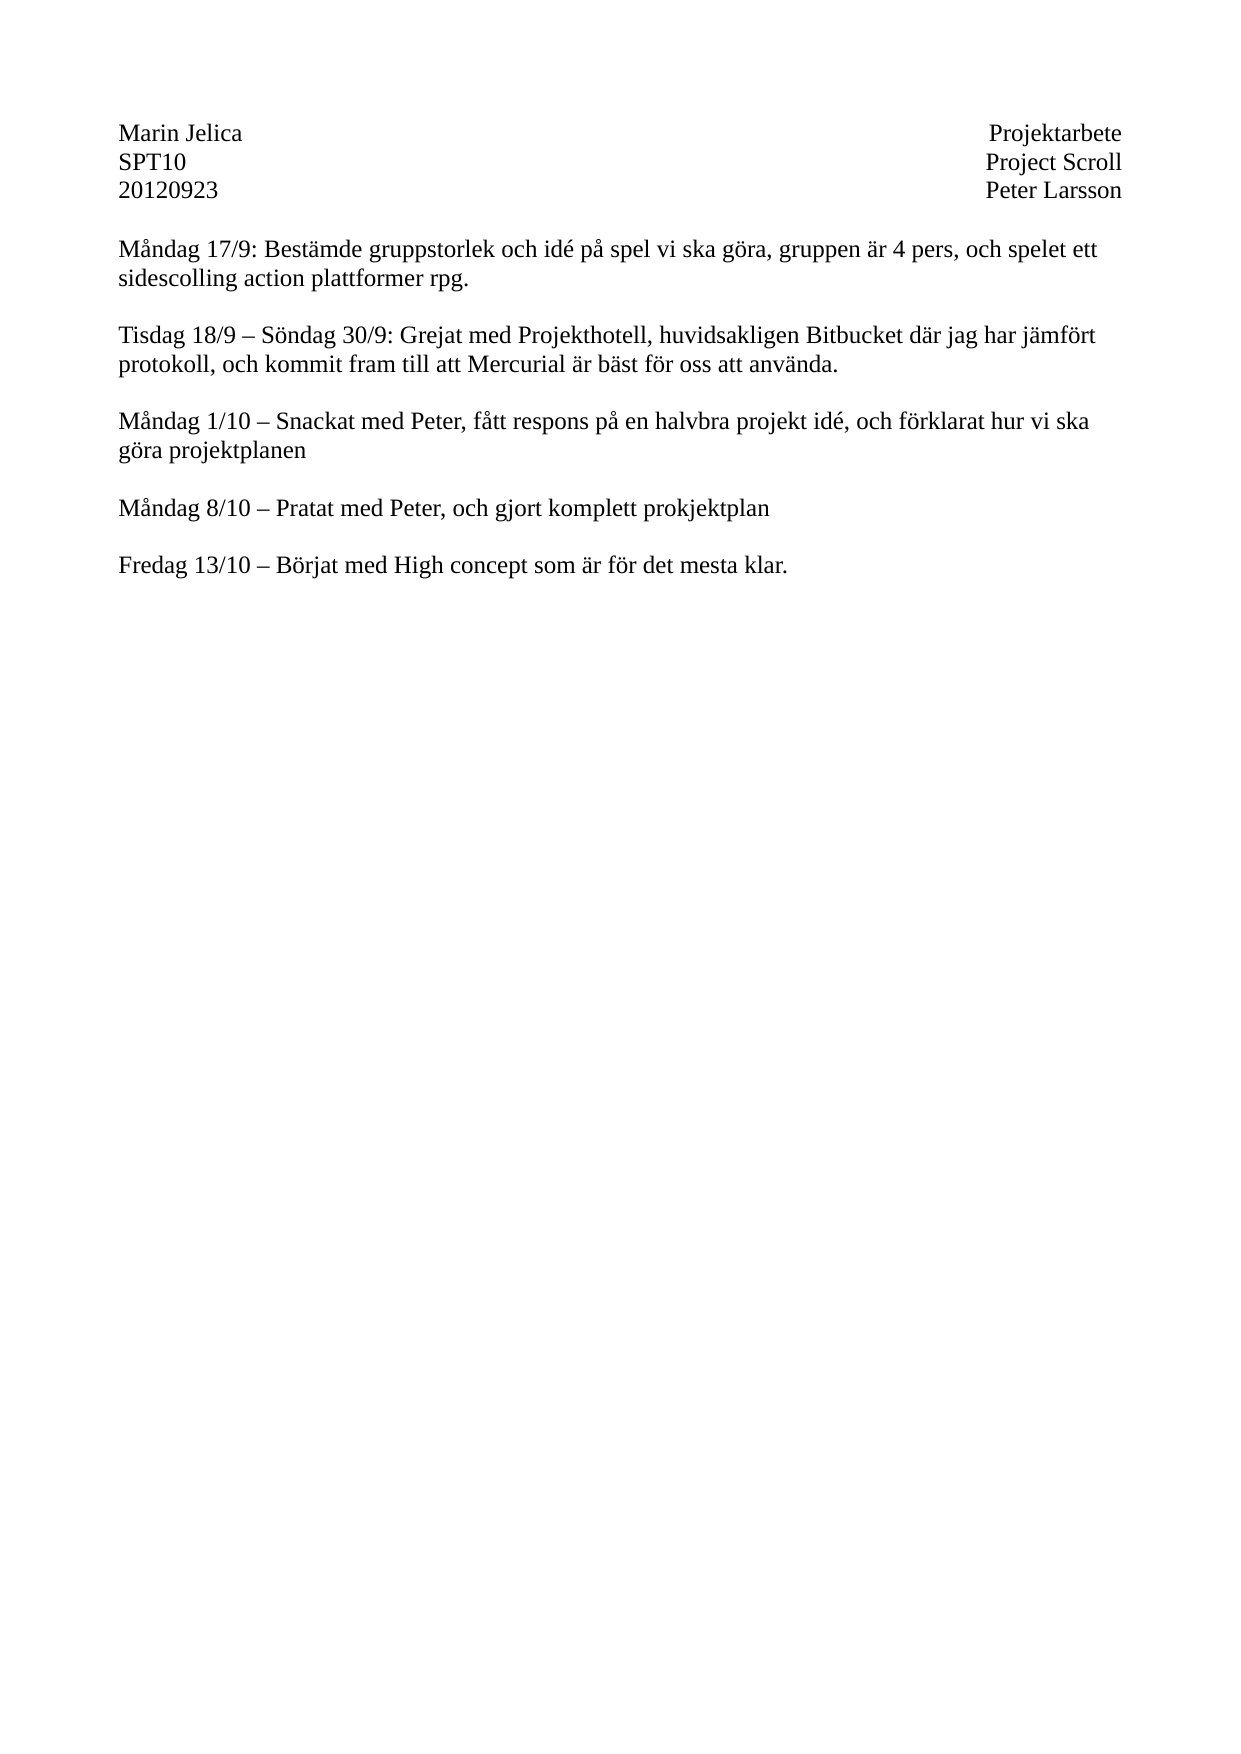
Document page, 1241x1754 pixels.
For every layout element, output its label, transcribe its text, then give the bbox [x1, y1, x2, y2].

text Måndag 8/10 – Pratat med Peter, och gjort komplett prokjektplan [118, 493, 1122, 521]
text Måndag 17/9: Bestämde gruppstorlek och idé på spel vi ska göra, gruppen är 4 pers, och spelet ett sidescolling action plattformer rpg. [118, 234, 1122, 291]
text Måndag 1/10 – Snackat med Peter, fått respons på en halvbra projekt idé, och förklarat hur vi ska göra projektplanen [118, 406, 1122, 464]
text Tisdag 18/9 – Söndag 30/9: Grejat med Projekthotell, huvidsakligen Bitbucket där jag har jämfört protokoll, och kommit fram till att Mercurial är bäst för oss att använda. [118, 320, 1122, 378]
text Fredag 13/10 – Börjat med High concept som är för det mesta klar. [118, 550, 1122, 579]
